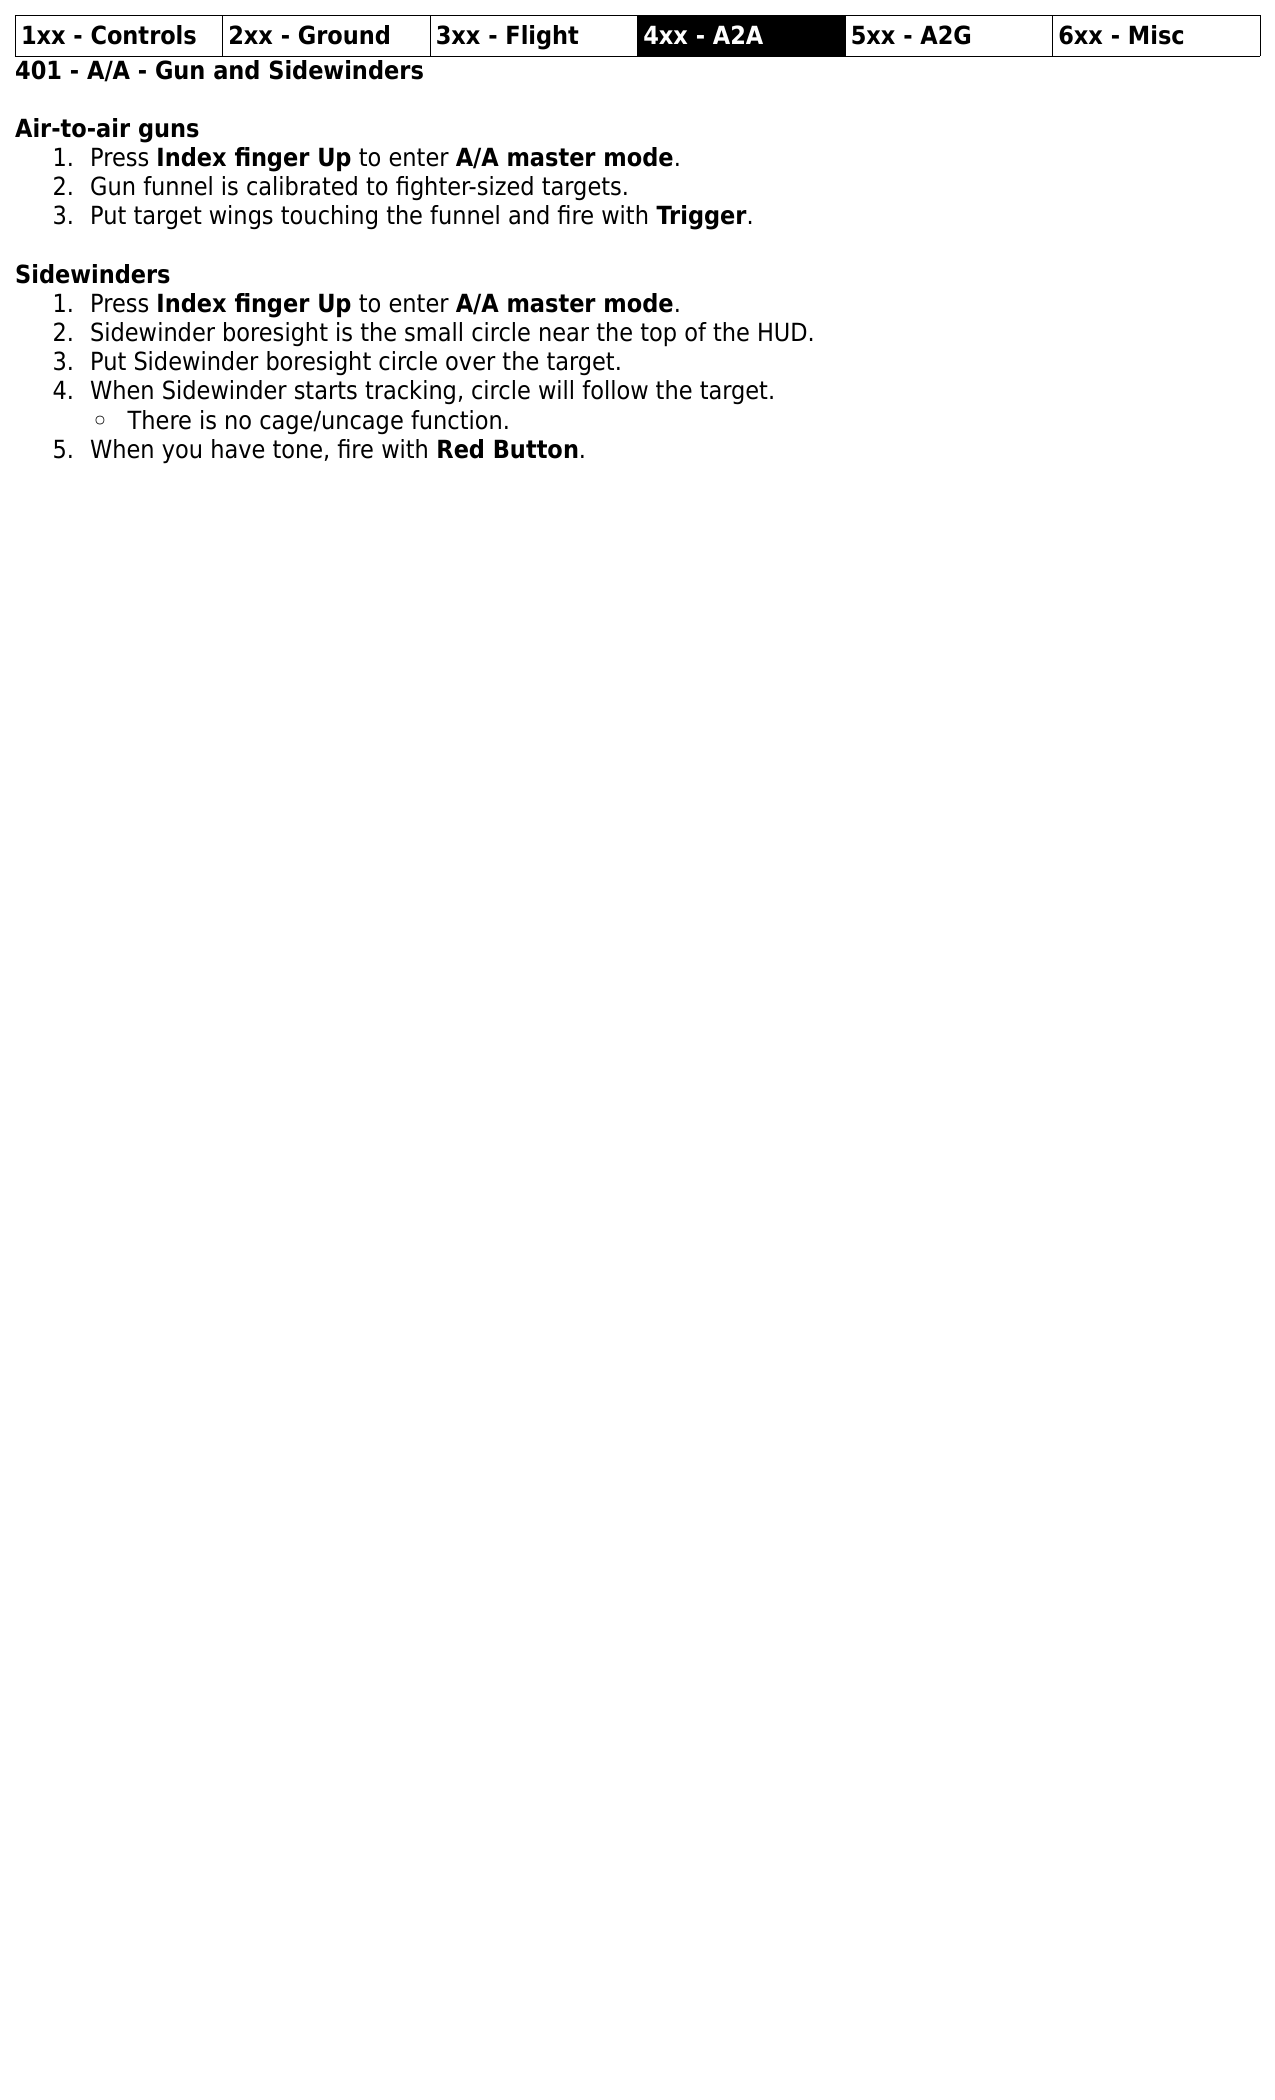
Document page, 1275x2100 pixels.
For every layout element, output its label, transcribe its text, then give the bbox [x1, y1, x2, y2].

table_header 6xx - Misc [1053, 16, 1260, 56]
table_header 5xx - A2G [846, 16, 1052, 56]
list Put target wings touching the funnel and fire with Trigger. [52, 202, 1260, 231]
list Sidewinder boresight is the small circle near the top of the HUD. [52, 318, 1260, 347]
list When Sidewinder starts tracking, circle will follow the target. [52, 377, 1260, 406]
text Sidewinders [15, 260, 1260, 289]
table_header 3xx - Flight [431, 16, 637, 56]
list When you have tone, fire with Red Button. [52, 435, 1260, 464]
table_header 2xx - Ground [223, 16, 430, 56]
list There is no cage/uncage function. [90, 406, 1260, 435]
list Gun funnel is calibrated to fighter-sized targets. [52, 172, 1260, 202]
list Put Sidewinder boresight circle over the target. [52, 347, 1260, 377]
table_header 4xx - A2A [638, 16, 845, 56]
list Press Index finger Up to enter A/A master mode. [52, 289, 1260, 318]
list Press Index finger Up to enter A/A master mode. [52, 143, 1260, 172]
text Air-to-air guns [15, 114, 1260, 143]
table_header 1xx - Controls [16, 16, 222, 56]
text 401 - A/A - Gun and Sidewinders [15, 57, 1260, 85]
